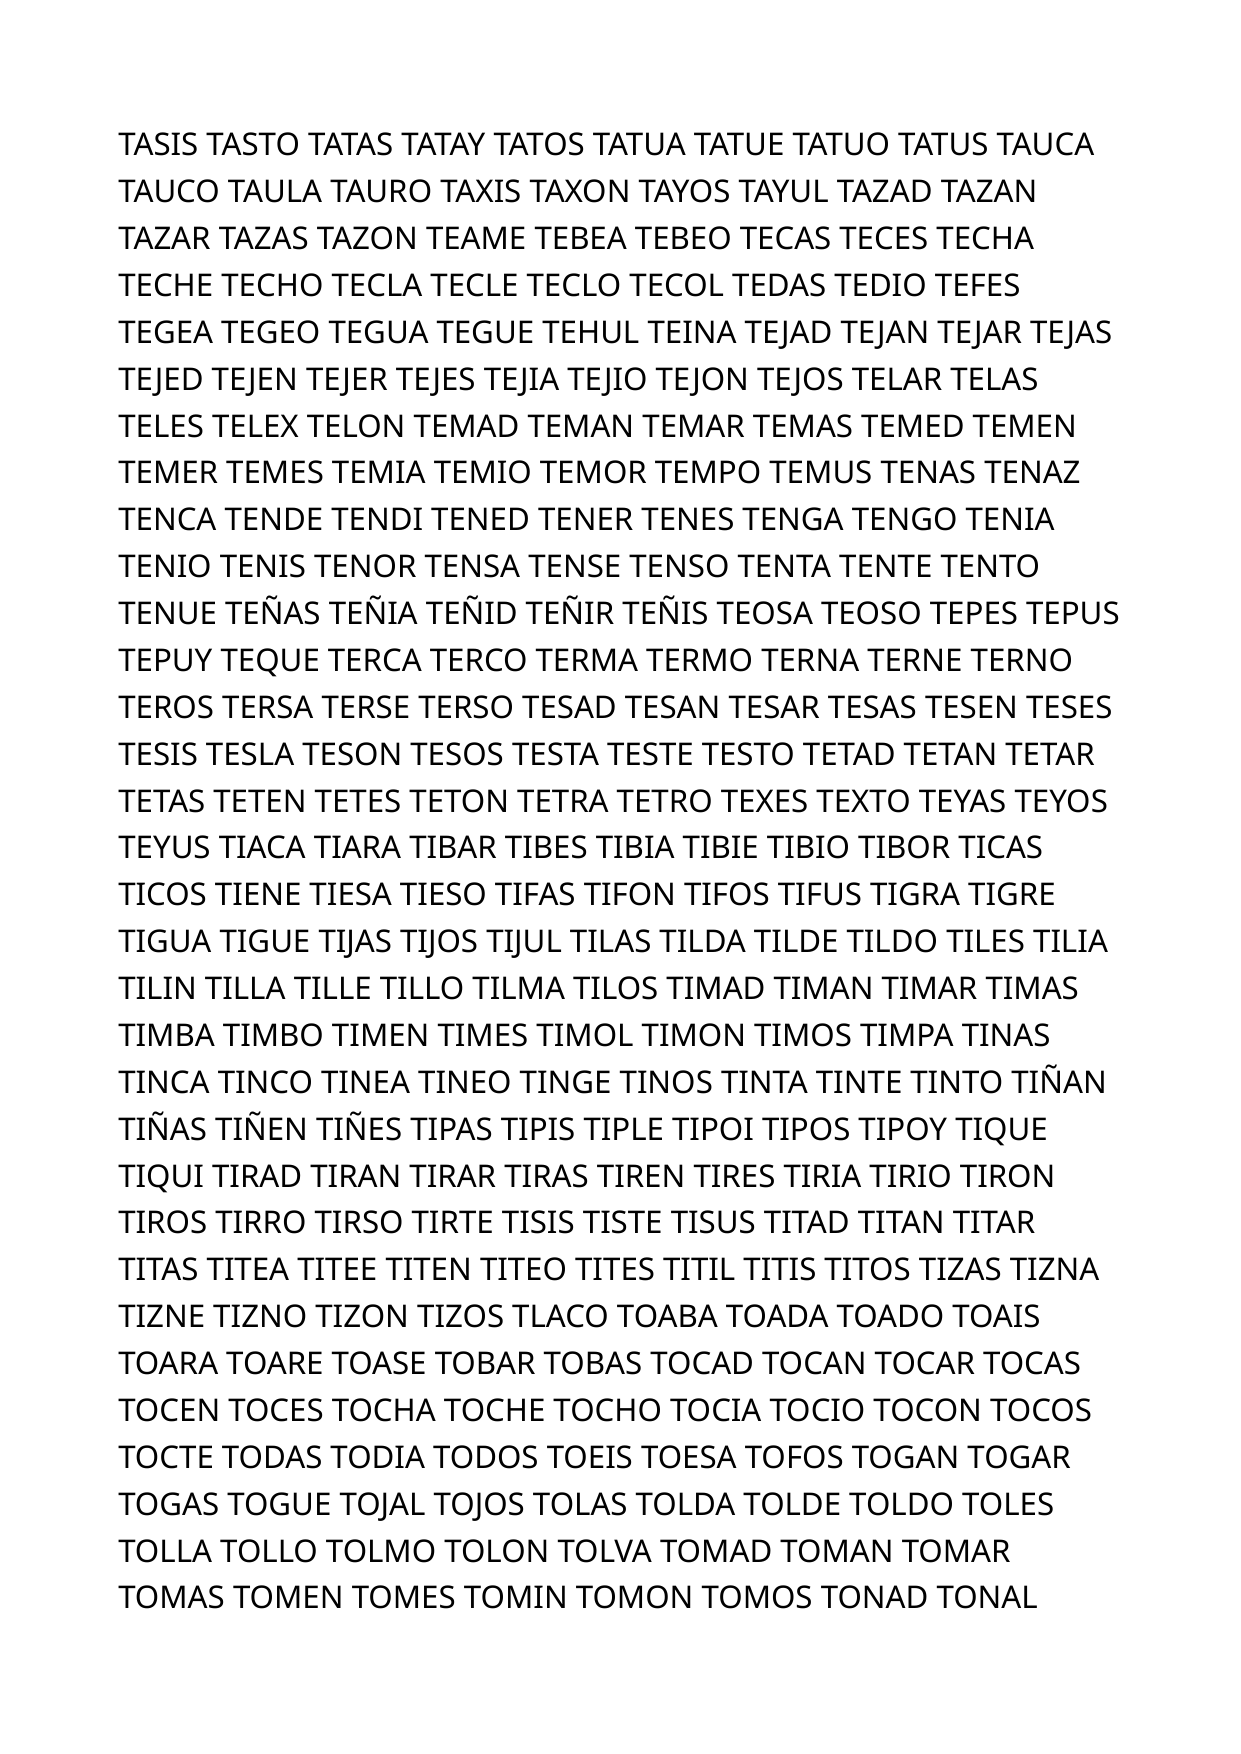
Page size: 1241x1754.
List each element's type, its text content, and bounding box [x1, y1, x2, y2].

text TASIS TASTO TATAS TATAY TATOS TATUA TATUE TATUO TATUS TAUCA TAUCO TAULA TAURO TAXIS TAXON TAYOS TAYUL TAZAD TAZAN TAZAR TAZAS TAZON TEAME TEBEA TEBEO TECAS TECES TECHA TECHE TECHO TECLA TECLE TECLO TECOL TEDAS TEDIO TEFES TEGEA TEGEO TEGUA TEGUE TEHUL TEINA TEJAD TEJAN TEJAR TEJAS TEJED TEJEN TEJER TEJES TEJIA TEJIO TEJON TEJOS TELAR TELAS TELES TELEX TELON TEMAD TEMAN TEMAR TEMAS TEMED TEMEN TEMER TEMES TEMIA TEMIO TEMOR TEMPO TEMUS TENAS TENAZ TENCA TENDE TENDI TENED TENER TENES TENGA TENGO TENIA TENIO TENIS TENOR TENSA TENSE TENSO TENTA TENTE TENTO TENUE TEÑAS TEÑIA TEÑID TEÑIR TEÑIS TEOSA TEOSO TEPES TEPUS TEPUY TEQUE TERCA TERCO TERMA TERMO TERNA TERNE TERNO TEROS TERSA TERSE TERSO TESAD TESAN TESAR TESAS TESEN TESES TESIS TESLA TESON TESOS TESTA TESTE TESTO TETAD TETAN TETAR TETAS TETEN TETES TETON TETRA TETRO TEXES TEXTO TEYAS TEYOS TEYUS TIACA TIARA TIBAR TIBES TIBIA TIBIE TIBIO TIBOR TICAS TICOS TIENE TIESA TIESO TIFAS TIFON TIFOS TIFUS TIGRA TIGRE TIGUA TIGUE TIJAS TIJOS TIJUL TILAS TILDA TILDE TILDO TILES TILIA TILIN TILLA TILLE TILLO TILMA TILOS TIMAD TIMAN TIMAR TIMAS TIMBA TIMBO TIMEN TIMES TIMOL TIMON TIMOS TIMPA TINAS TINCA TINCO TINEA TINEO TINGE TINOS TINTA TINTE TINTO TIÑAN TIÑAS TIÑEN TIÑES TIPAS TIPIS TIPLE TIPOI TIPOS TIPOY TIQUE TIQUI TIRAD TIRAN TIRAR TIRAS TIREN TIRES TIRIA TIRIO TIRON TIROS TIRRO TIRSO TIRTE TISIS TISTE TISUS TITAD TITAN TITAR TITAS TITEA TITEE TITEN TITEO TITES TITIL TITIS TITOS TIZAS TIZNA TIZNE TIZNO TIZON TIZOS TLACO TOABA TOADA TOADO TOAIS TOARA TOARE TOASE TOBAR TOBAS TOCAD TOCAN TOCAR TOCAS TOCEN TOCES TOCHA TOCHE TOCHO TOCIA TOCIO TOCON TOCOS TOCTE TODAS TODIA TODOS TOEIS TOESA TOFOS TOGAN TOGAR TOGAS TOGUE TOJAL TOJOS TOLAS TOLDA TOLDE TOLDO TOLES TOLLA TOLLO TOLMO TOLON TOLVA TOMAD TOMAN TOMAR TOMAS TOMEN TOMES TOMIN TOMON TOMOS TONAD TONAL [118, 118, 1122, 1618]
